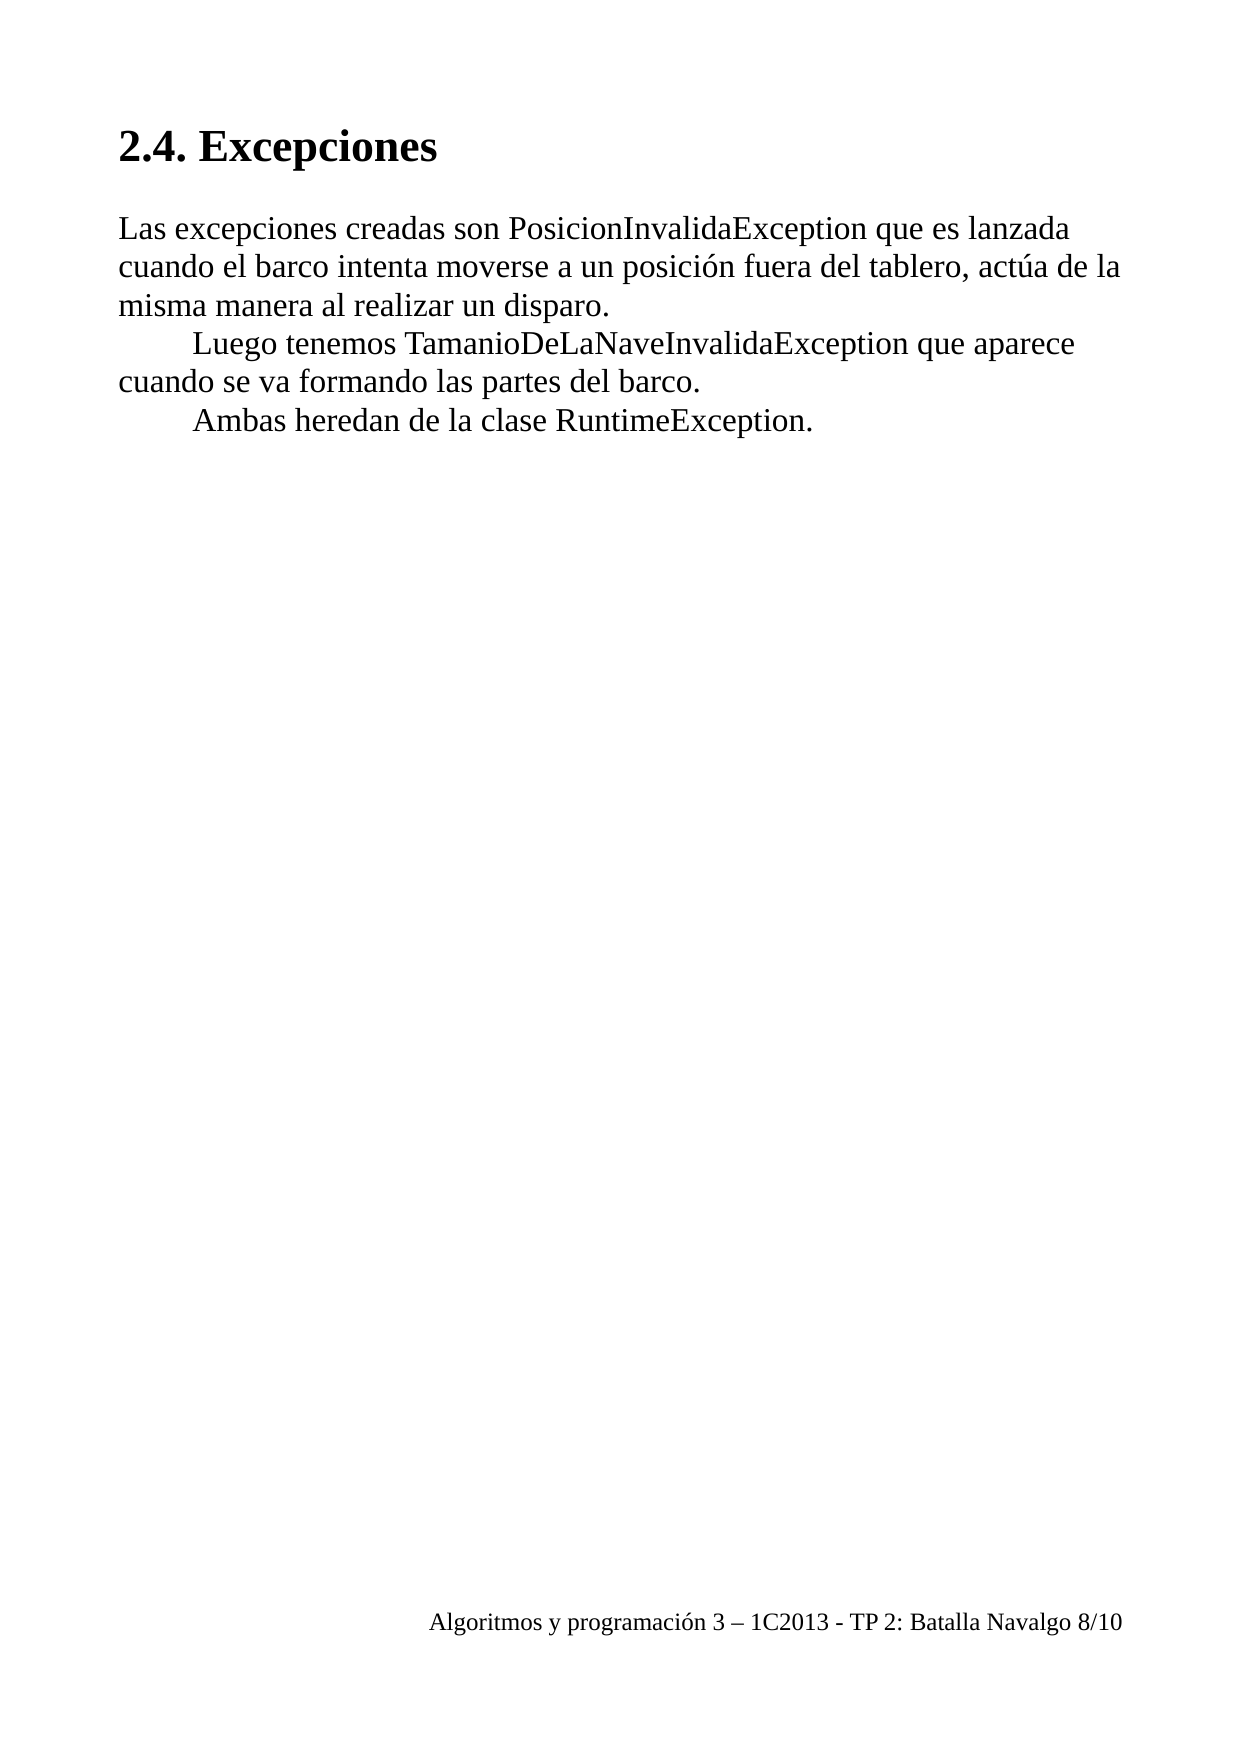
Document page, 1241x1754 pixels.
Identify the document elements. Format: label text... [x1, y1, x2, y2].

text 2.4. Excepciones [118, 118, 1122, 171]
text Las excepciones creadas son PosicionInvalidaException que es lanzada cuando el barco intenta moverse a un posición fuera del tablero, actúa de la misma manera al realizar un disparo. Luego tenemos TamanioDeLaNaveInvalidaException que aparece cuando se va formando las partes del barco. Ambas heredan de la clase RuntimeException. [118, 208, 1122, 438]
